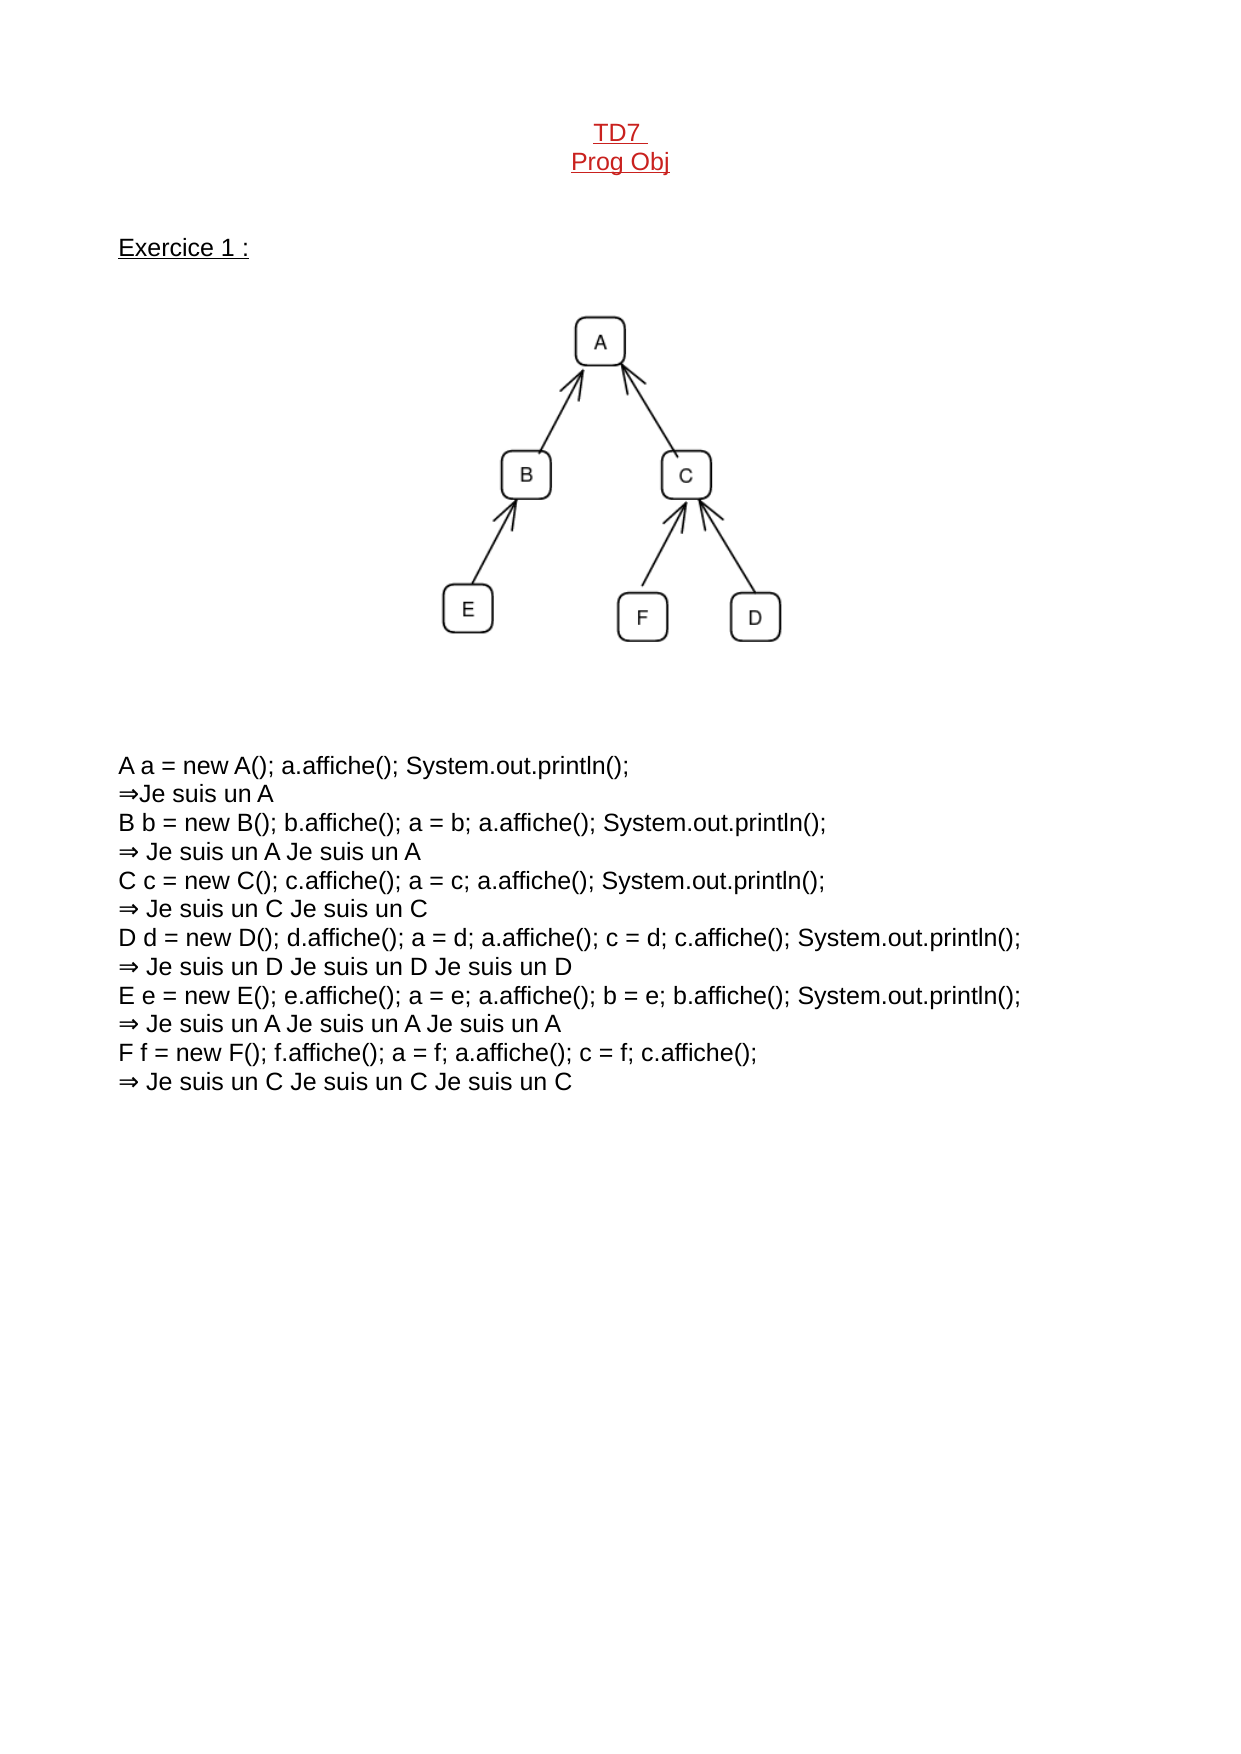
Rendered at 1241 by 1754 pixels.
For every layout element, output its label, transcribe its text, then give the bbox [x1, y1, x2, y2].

text C c = new C(); c.affiche(); a = c; a.affiche(); System.out.println(); [118, 866, 1122, 894]
text Exercice 1 : [118, 233, 1122, 262]
text ⇒ Je suis un A Je suis un A [118, 837, 1122, 866]
text ⇒ Je suis un C Je suis un C [118, 894, 1122, 923]
text ⇒ Je suis un D Je suis un D Je suis un D [118, 952, 1122, 981]
picture [421, 290, 819, 682]
text TD7 [118, 118, 1122, 147]
text ⇒Je suis un A [118, 779, 1122, 808]
text Prog Obj [118, 147, 1122, 176]
text B b = new B(); b.affiche(); a = b; a.affiche(); System.out.println(); [118, 808, 1122, 837]
text D d = new D(); d.affiche(); a = d; a.affiche(); c = d; c.affiche(); System.out.println(); [118, 923, 1122, 952]
text F f = new F(); f.affiche(); a = f; a.affiche(); c = f; c.affiche(); [118, 1038, 1122, 1067]
text E e = new E(); e.affiche(); a = e; a.affiche(); b = e; b.affiche(); System.out.println(); [118, 981, 1122, 1009]
text A a = new A(); a.affiche(); System.out.println(); [118, 751, 1122, 779]
text ⇒ Je suis un A Je suis un A Je suis un A [118, 1009, 1122, 1038]
text ⇒ Je suis un C Je suis un C Je suis un C [118, 1067, 1122, 1096]
